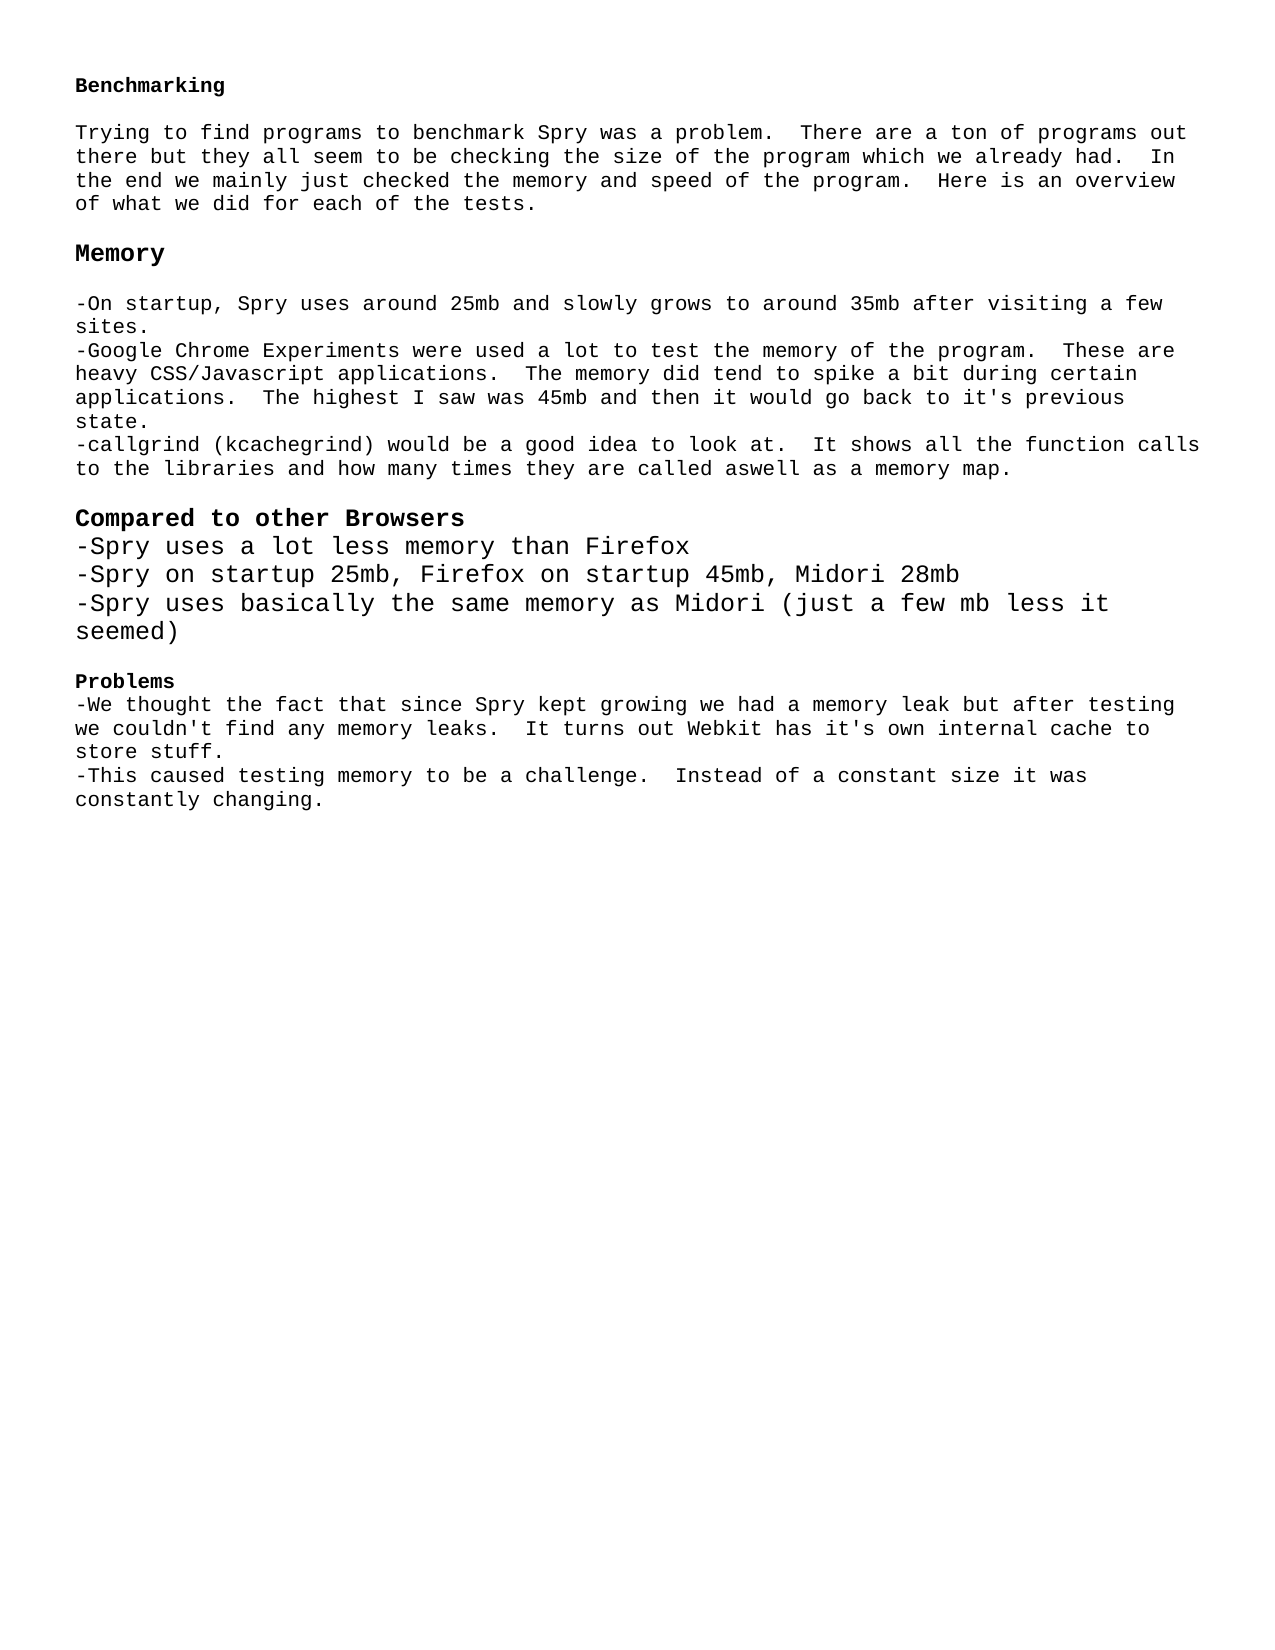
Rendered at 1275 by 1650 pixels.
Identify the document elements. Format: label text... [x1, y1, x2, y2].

text Memory [75, 241, 1200, 269]
text Problems [75, 671, 1200, 694]
text -Google Chrome Experiments were used a lot to test the memory of the program. These are heavy CSS/Javascript applications. The memory did tend to spike a bit during certain applications. The highest I saw was 45mb and then it would go back to it's previous state. [75, 340, 1200, 434]
text -We thought the fact that since Spry kept growing we had a memory leak but after testing we couldn't find any memory leaks. It turns out Webkit has it's own internal cache to store stuff. [75, 694, 1200, 765]
text Compared to other Browsers [75, 505, 1200, 534]
text -This caused testing memory to be a challenge. Instead of a constant size it was constantly changing. [75, 765, 1200, 812]
text Benchmarking [75, 75, 1200, 99]
text -Spry on startup 25mb, Firefox on startup 45mb, Midori 28mb [75, 562, 1200, 590]
text -Spry uses a lot less memory than Firefox [75, 534, 1200, 562]
text Trying to find programs to benchmark Spry was a problem. There are a ton of programs out there but they all seem to be checking the size of the program which we already had. In the end we mainly just checked the memory and speed of the program. Here is an overview of what we did for each of the tests. [75, 122, 1200, 217]
text -Spry uses basically the same memory as Midori (just a few mb less it seemed) [75, 590, 1200, 647]
text -On startup, Spry uses around 25mb and slowly grows to around 35mb after visiting a few sites. [75, 292, 1200, 340]
text -callgrind (kcachegrind) would be a good idea to look at. It shows all the function calls to the libraries and how many times they are called aswell as a memory map. [75, 434, 1200, 482]
